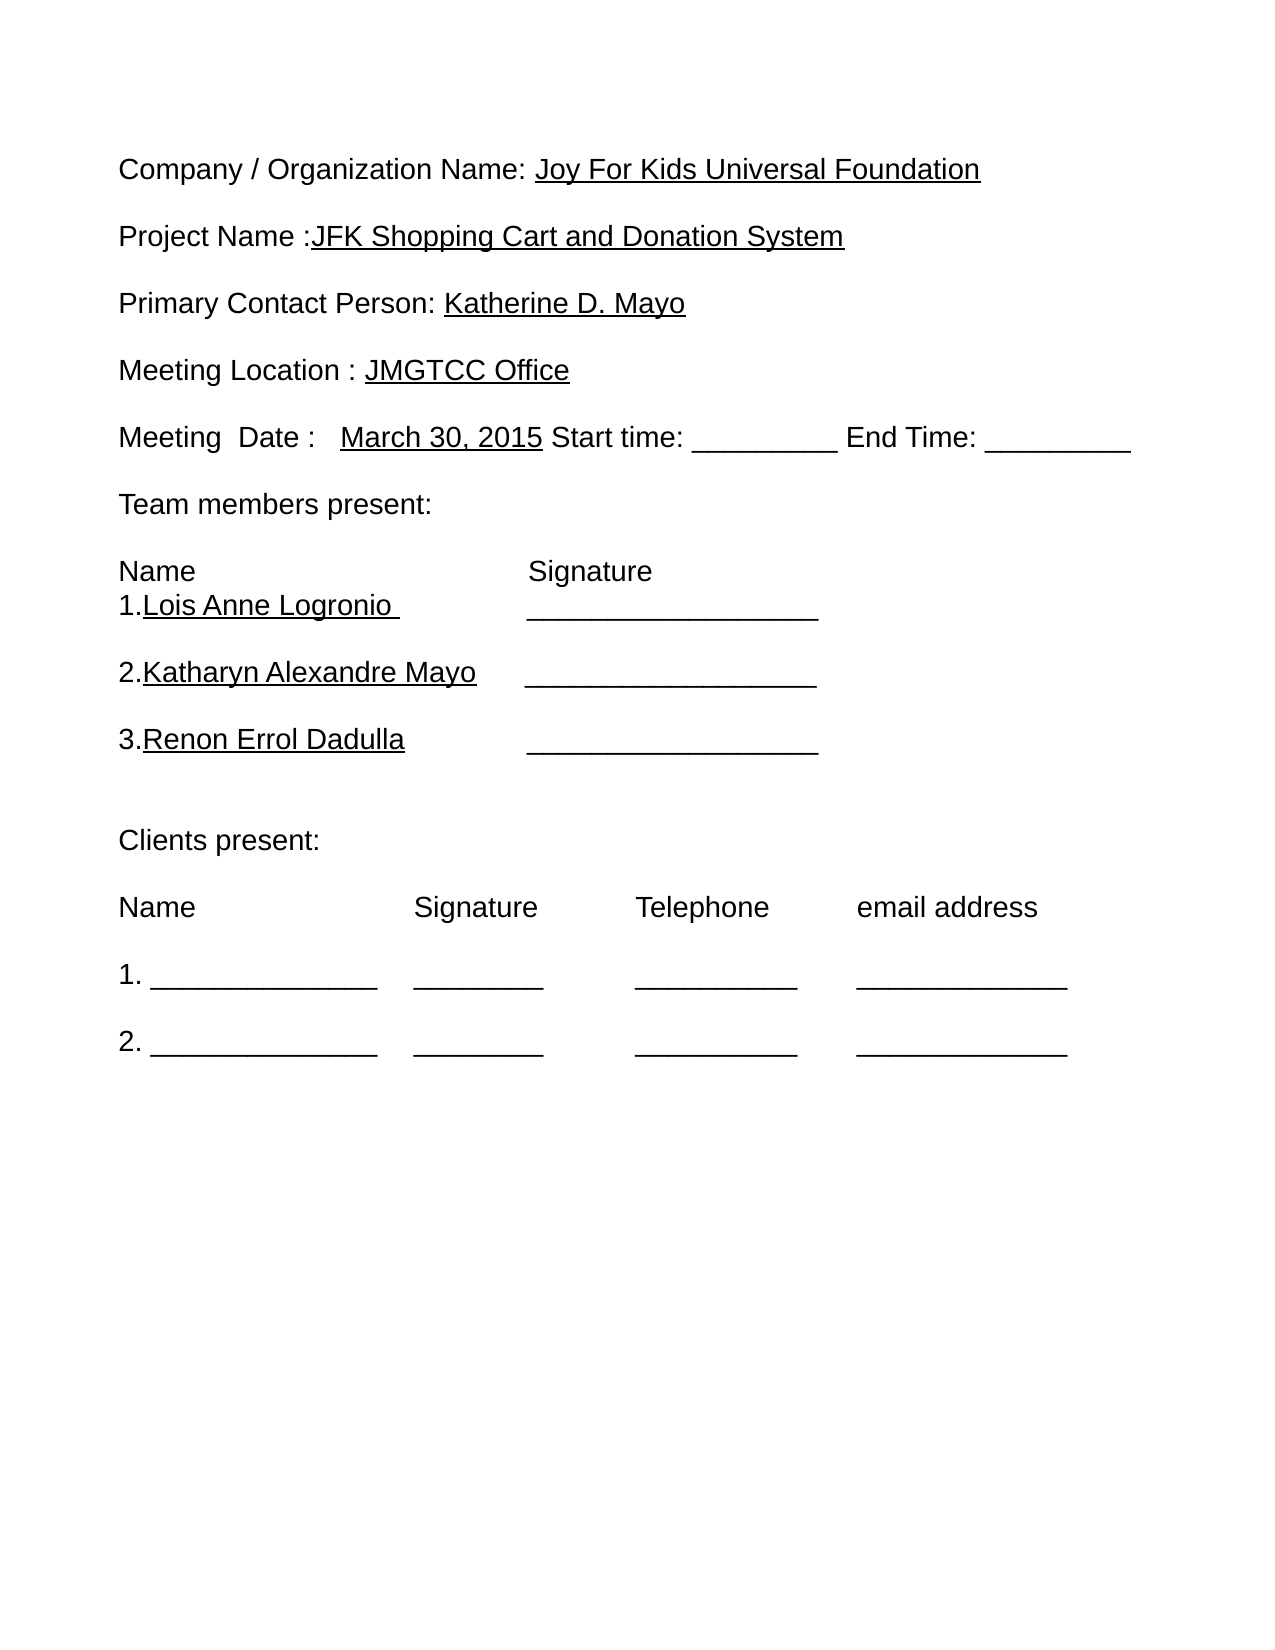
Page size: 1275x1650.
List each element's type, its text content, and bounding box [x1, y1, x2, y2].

text 2.Katharyn Alexandre Mayo __________________ [118, 655, 1157, 688]
text Clients present: [118, 822, 1157, 856]
text Project Name :JFK Shopping Cart and Donation System [118, 219, 1157, 252]
text Name Signature Telephone email address [118, 889, 1157, 923]
text 3.Renon Errol Dadulla __________________ [118, 722, 1157, 755]
text 1.Lois Anne Logronio __________________ [118, 588, 1157, 621]
text Meeting Date : March 30, 2015 Start time: _________ End Time: _________ [118, 420, 1157, 453]
text 1. ______________ ________ __________ _____________ [118, 957, 1157, 990]
text Team members present: [118, 487, 1157, 521]
text 2. ______________ ________ __________ _____________ [118, 1024, 1157, 1057]
text Company / Organization Name: Joy For Kids Universal Foundation [118, 152, 1157, 185]
text Primary Contact Person: Katherine D. Mayo [118, 286, 1157, 319]
text Meeting Location : JMGTCC Office [118, 353, 1157, 386]
text Name Signature [118, 554, 1157, 588]
